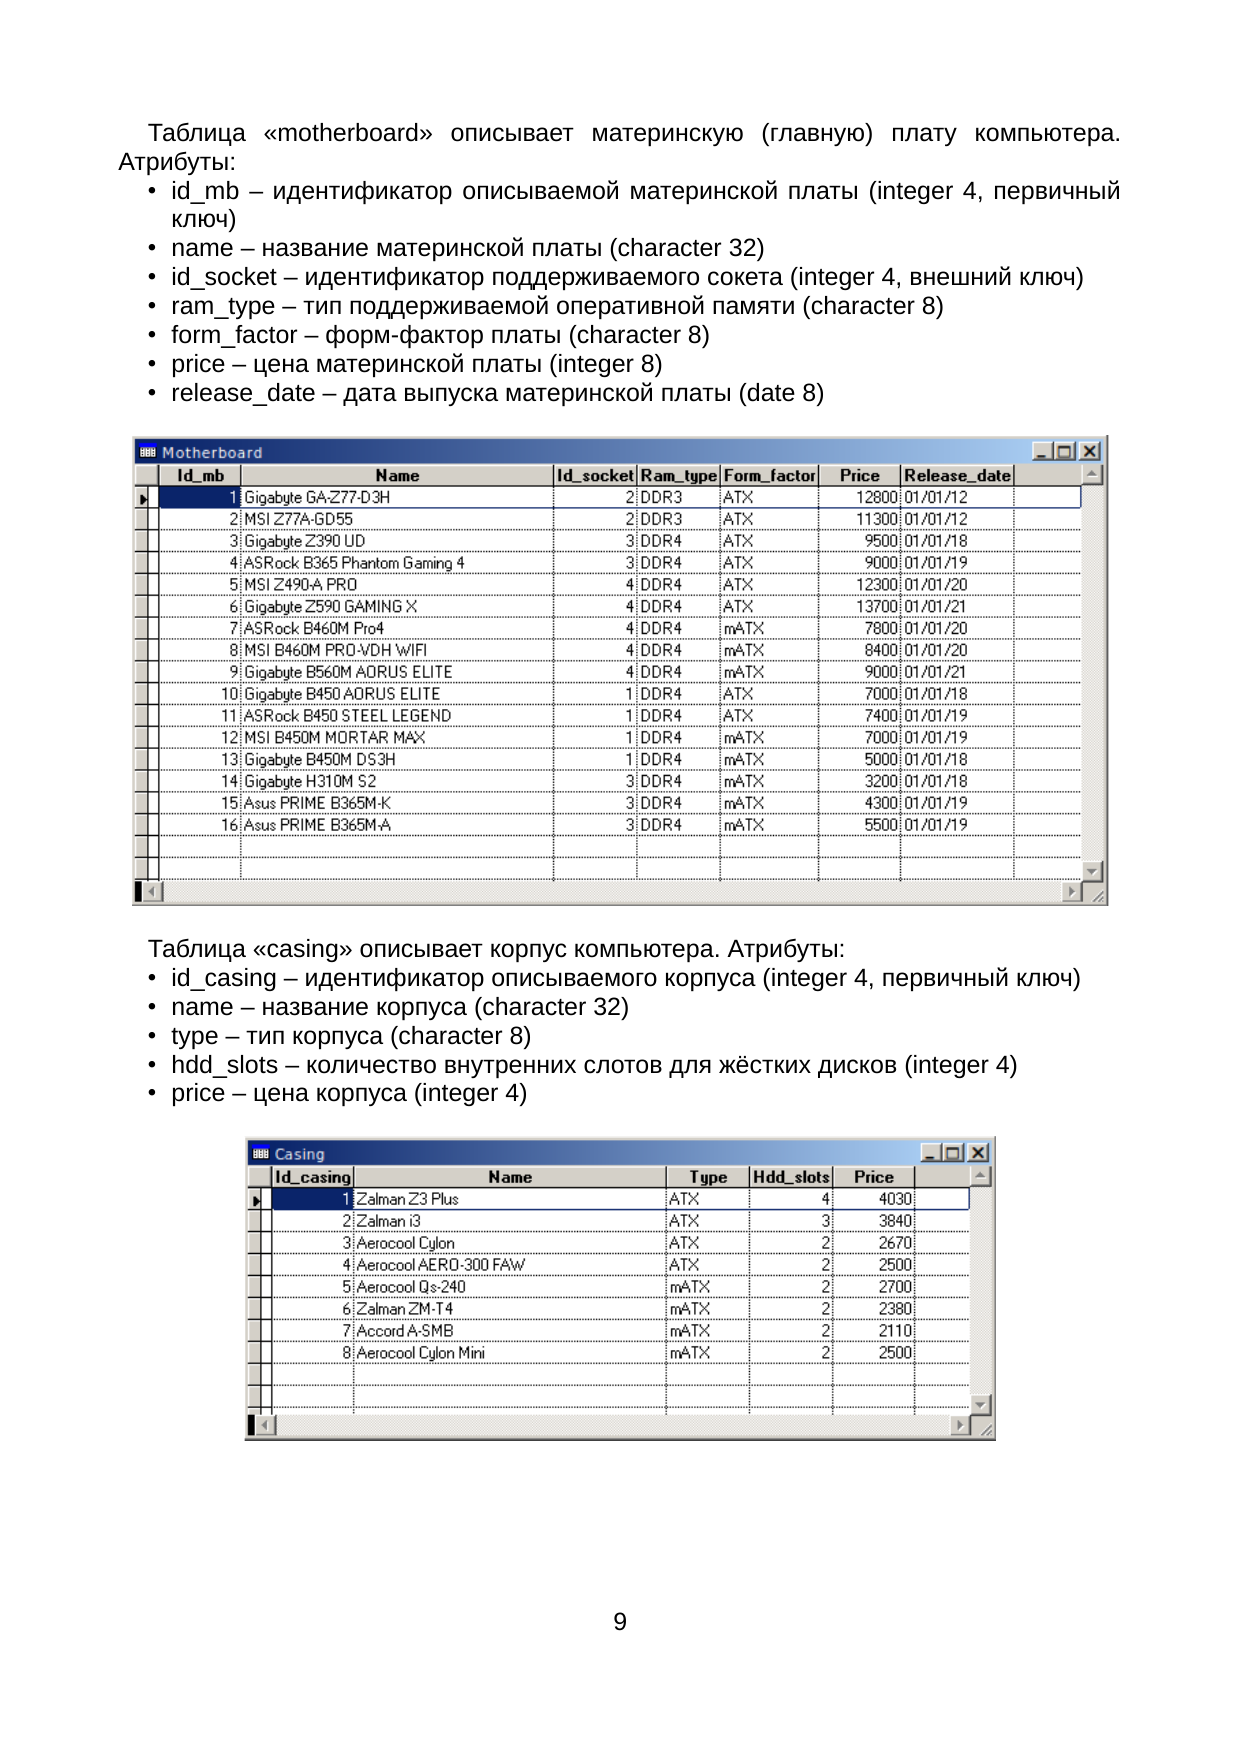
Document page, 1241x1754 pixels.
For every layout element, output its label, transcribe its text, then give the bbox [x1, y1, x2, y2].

list id_socket – идентификатор поддерживаемого сокета (integer 4, внешний ключ) [148, 262, 1122, 291]
list hdd_slots – количество внутренних слотов для жёстких дисков (integer 4) [148, 1049, 1122, 1078]
list release_date – дата выпуска материнской платы (date 8) [148, 377, 1122, 406]
list form_factor – форм-фактор платы (character 8) [148, 320, 1122, 349]
list id_mb – идентификатор описываемой материнской платы (integer 4, первичный ключ) [148, 176, 1122, 233]
list ram_type – тип поддерживаемой оперативной памяти (character 8) [148, 291, 1122, 320]
list price – цена корпуса (integer 4) [148, 1078, 1122, 1107]
list name – название материнской платы (character 32) [148, 233, 1122, 262]
picture [132, 435, 1109, 906]
list name – название корпуса (character 32) [148, 992, 1122, 1021]
text Таблица «motherboard» описывает материнскую (главную) плату компьютера. Атрибуты: [118, 118, 1122, 176]
picture [244, 1136, 996, 1441]
list price – цена материнской платы (integer 8) [148, 349, 1122, 377]
text Таблица «casing» описывает корпус компьютера. Атрибуты: [118, 934, 1122, 963]
list type – тип корпуса (character 8) [148, 1021, 1122, 1049]
list id_casing – идентификатор описываемого корпуса (integer 4, первичный ключ) [148, 963, 1122, 992]
